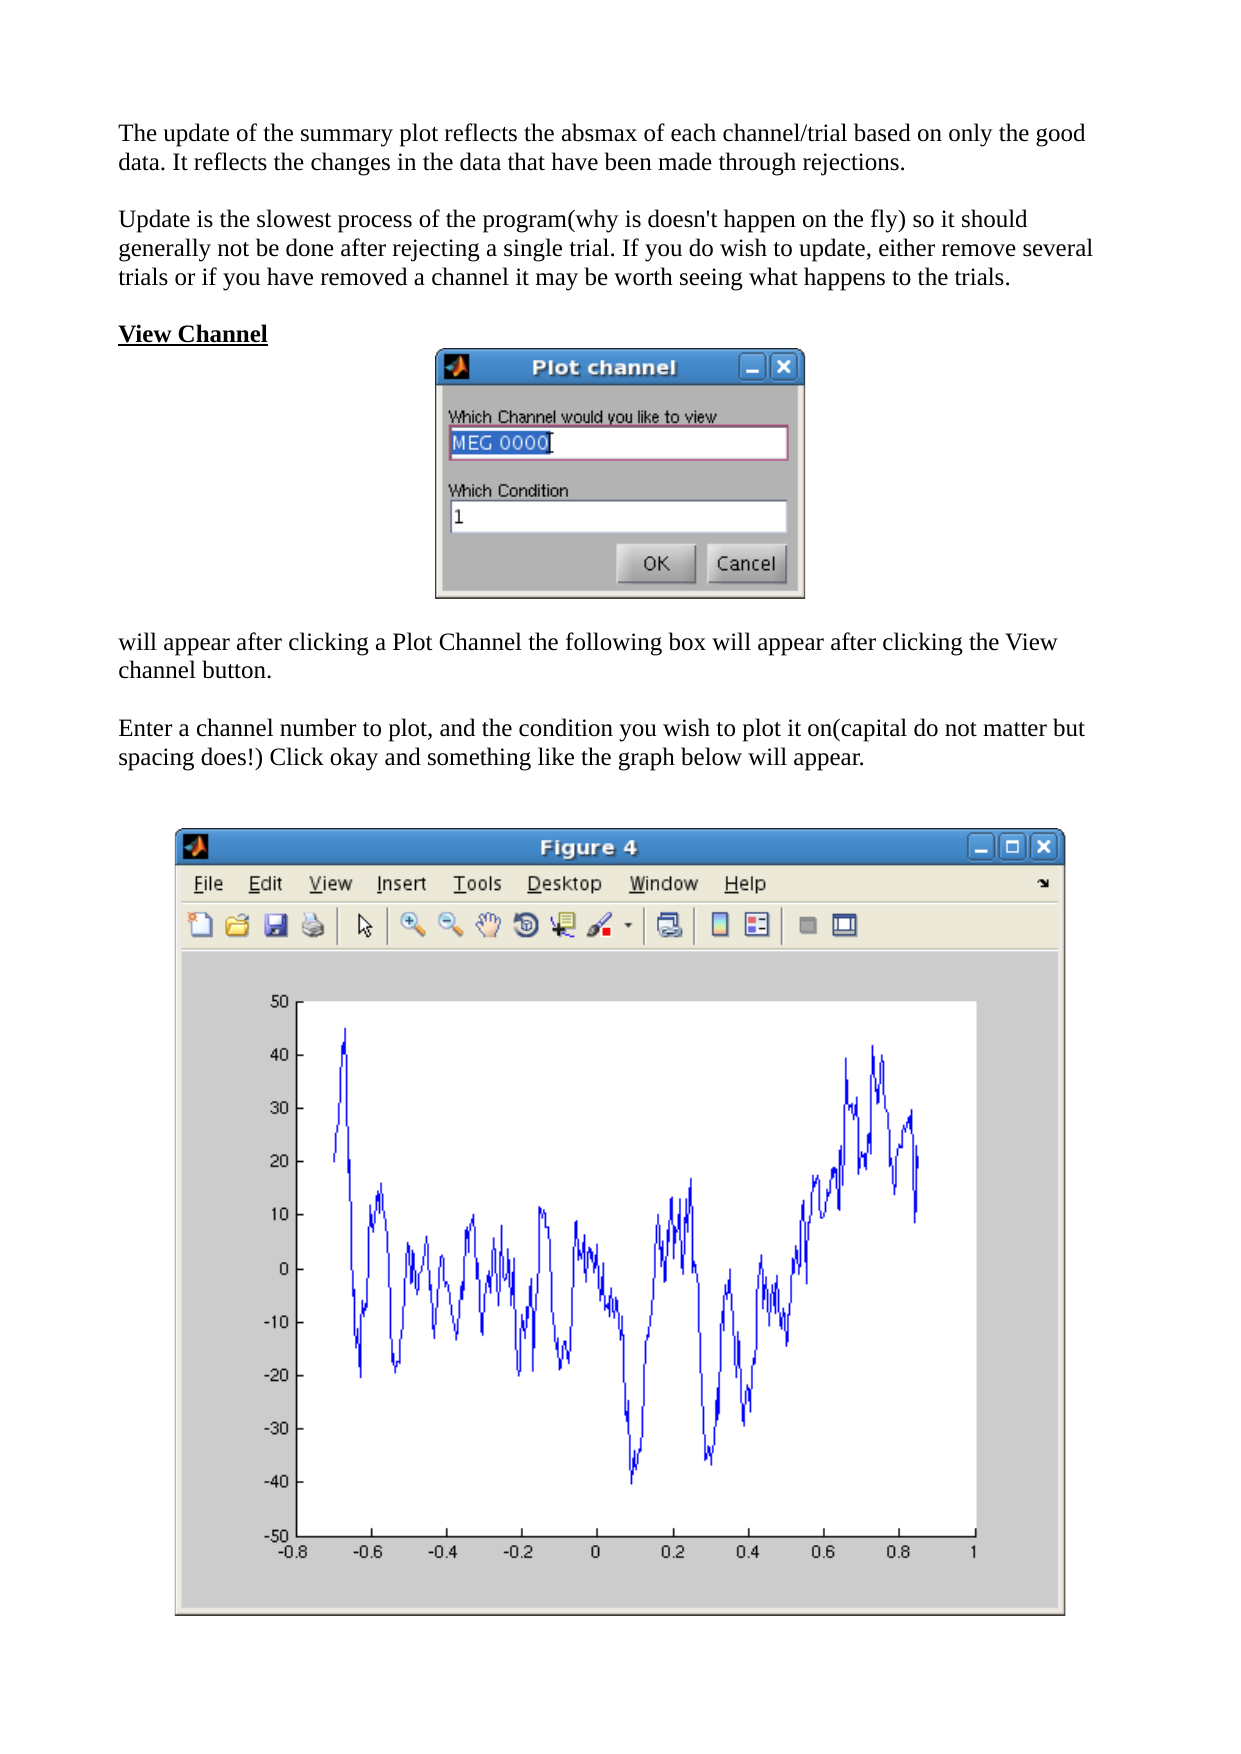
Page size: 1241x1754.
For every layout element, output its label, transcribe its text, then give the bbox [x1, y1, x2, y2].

picture [435, 348, 806, 599]
text View Channel [118, 319, 1122, 348]
text will appear after clicking a Plot Channel the following box will appear after clicking the View channel button. [118, 627, 1122, 684]
text Enter a channel number to plot, and the condition you wish to plot it on(capital do not matter but spacing does!) Click okay and something like the graph below will appear. [118, 713, 1122, 771]
text Update is the slowest process of the program(why is doesn't happen on the fly) so it should generally not be done after rejecting a single trial. If you do wish to update, either remove several trials or if you have removed a channel it may be worth seeing what happens to the trials. [118, 204, 1122, 291]
text The update of the summary plot reflects the absmax of each channel/trial based on only the good data. It reflects the changes in the data that have been made through rejections. [118, 118, 1122, 176]
picture [174, 828, 1066, 1616]
